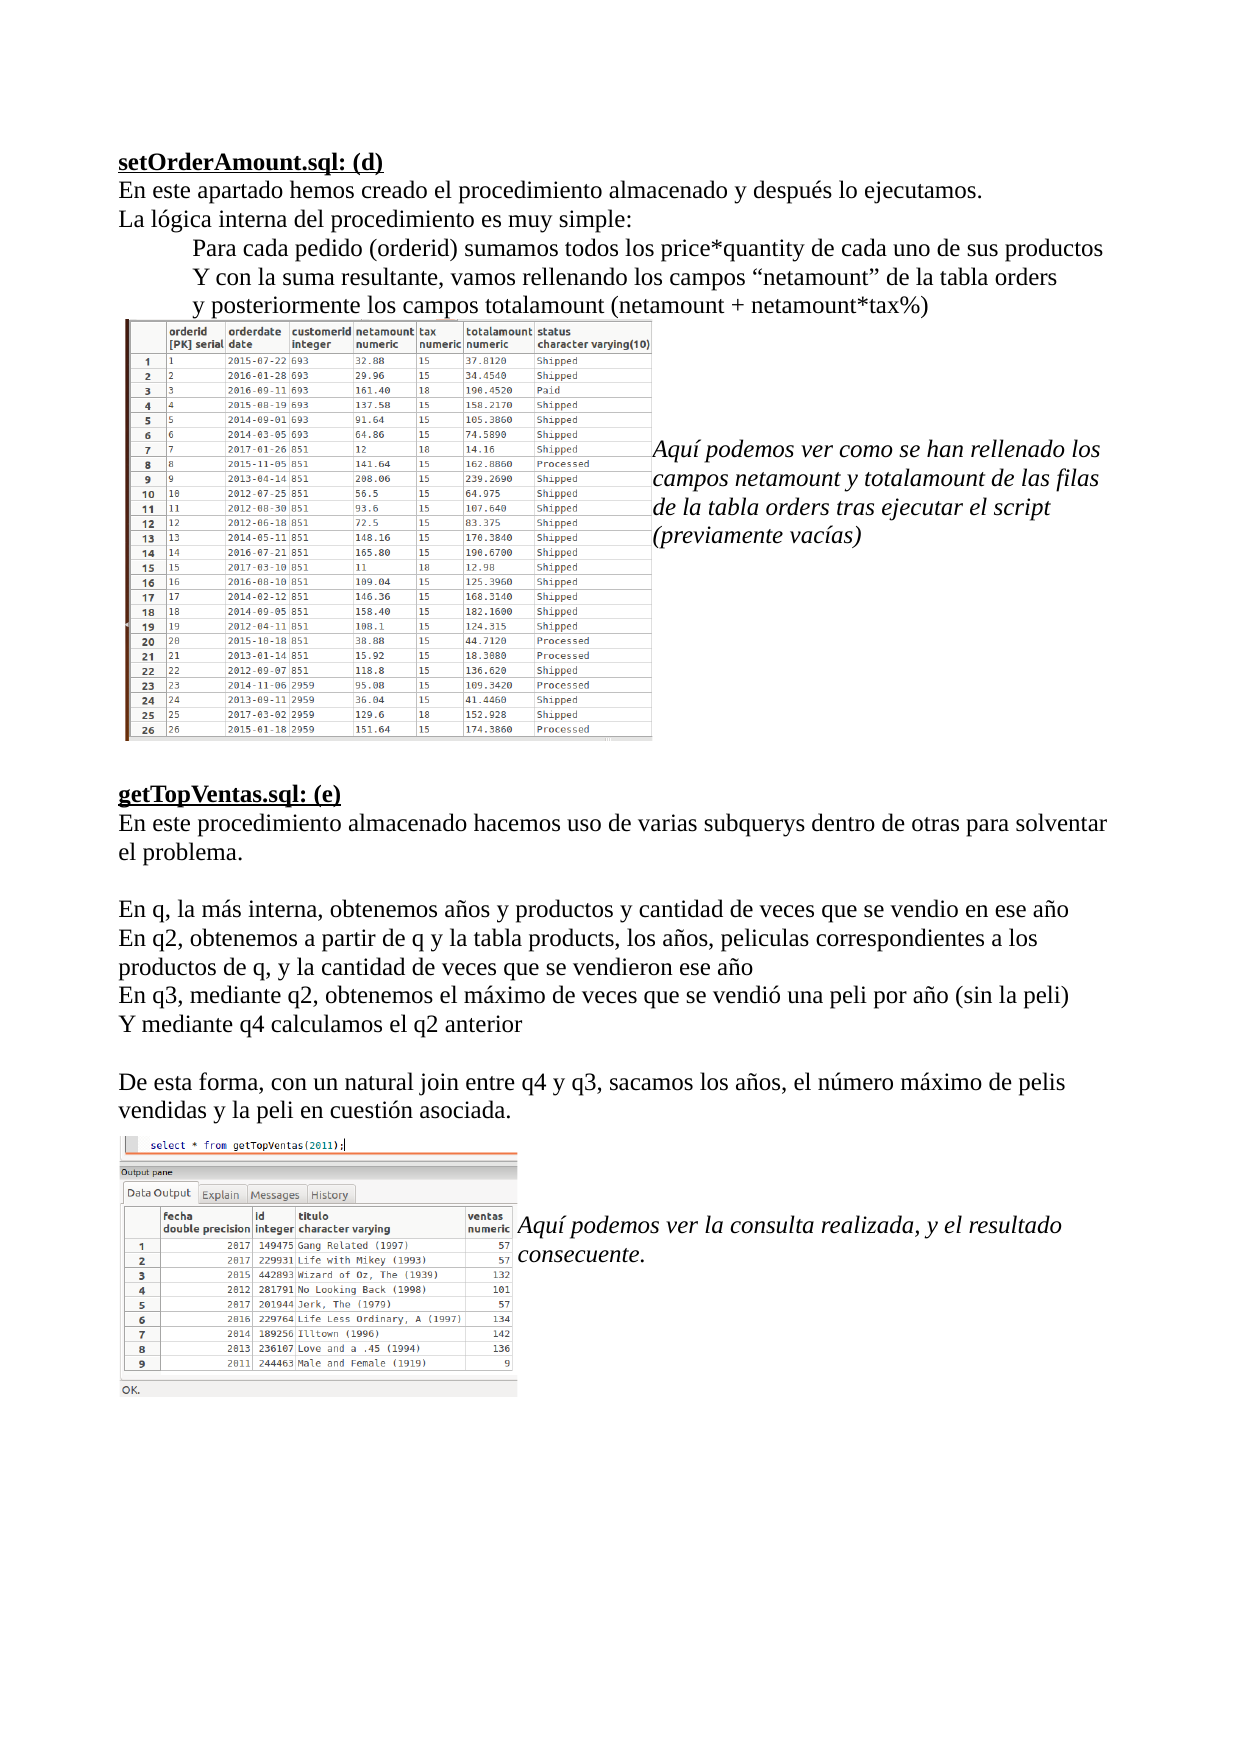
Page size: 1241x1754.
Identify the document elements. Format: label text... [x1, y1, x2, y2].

text Y mediante q4 calculamos el q2 anterior [118, 1009, 1122, 1038]
text getTopVentas.sql: (e) [118, 779, 1122, 808]
text La lógica interna del procedimiento es muy simple: [118, 204, 1122, 233]
text setOrderAmount.sql: (d) [118, 147, 1122, 176]
text y posteriormente los campos totalamount (netamount + netamount*tax%) [118, 291, 1122, 319]
picture [119, 1136, 205, 1397]
text Para cada pedido (orderid) sumamos todos los price*quantity de cada uno de sus productos [118, 233, 1122, 262]
text De esta forma, con un natural join entre q4 y q3, sacamos los años, el número máximo de pelis vendidas y la peli en cuestión asociada. [118, 1067, 1122, 1124]
text En q2, obtenemos a partir de q y la tabla products, los años, peliculas correspondientes a los productos de q, y la cantidad de veces que se vendieron ese año [118, 923, 1122, 981]
text Aquí podemos ver como se han rellenado los campos netamount y totalamount de las filas de la tabla orders tras ejecutar el script (previamente vacías) [357, 434, 1122, 549]
text Y con la suma resultante, vamos rellenando los campos “netamount” de la tabla orders [118, 262, 1122, 291]
text Aquí podemos ver la consulta realizada, y el resultado consecuente. [205, 1211, 1122, 1268]
text En q3, mediante q2, obtenemos el máximo de veces que se vendió una peli por año (sin la peli) [118, 981, 1122, 1009]
text En este procedimiento almacenado hacemos uso de varias subquerys dentro de otras para solventar el problema. [118, 808, 1122, 866]
text En este apartado hemos creado el procedimiento almacenado y después lo ejecutamos. [118, 176, 1122, 204]
picture [125, 319, 357, 741]
text En q, la más interna, obtenemos años y productos y cantidad de veces que se vendio en ese año [118, 894, 1122, 923]
